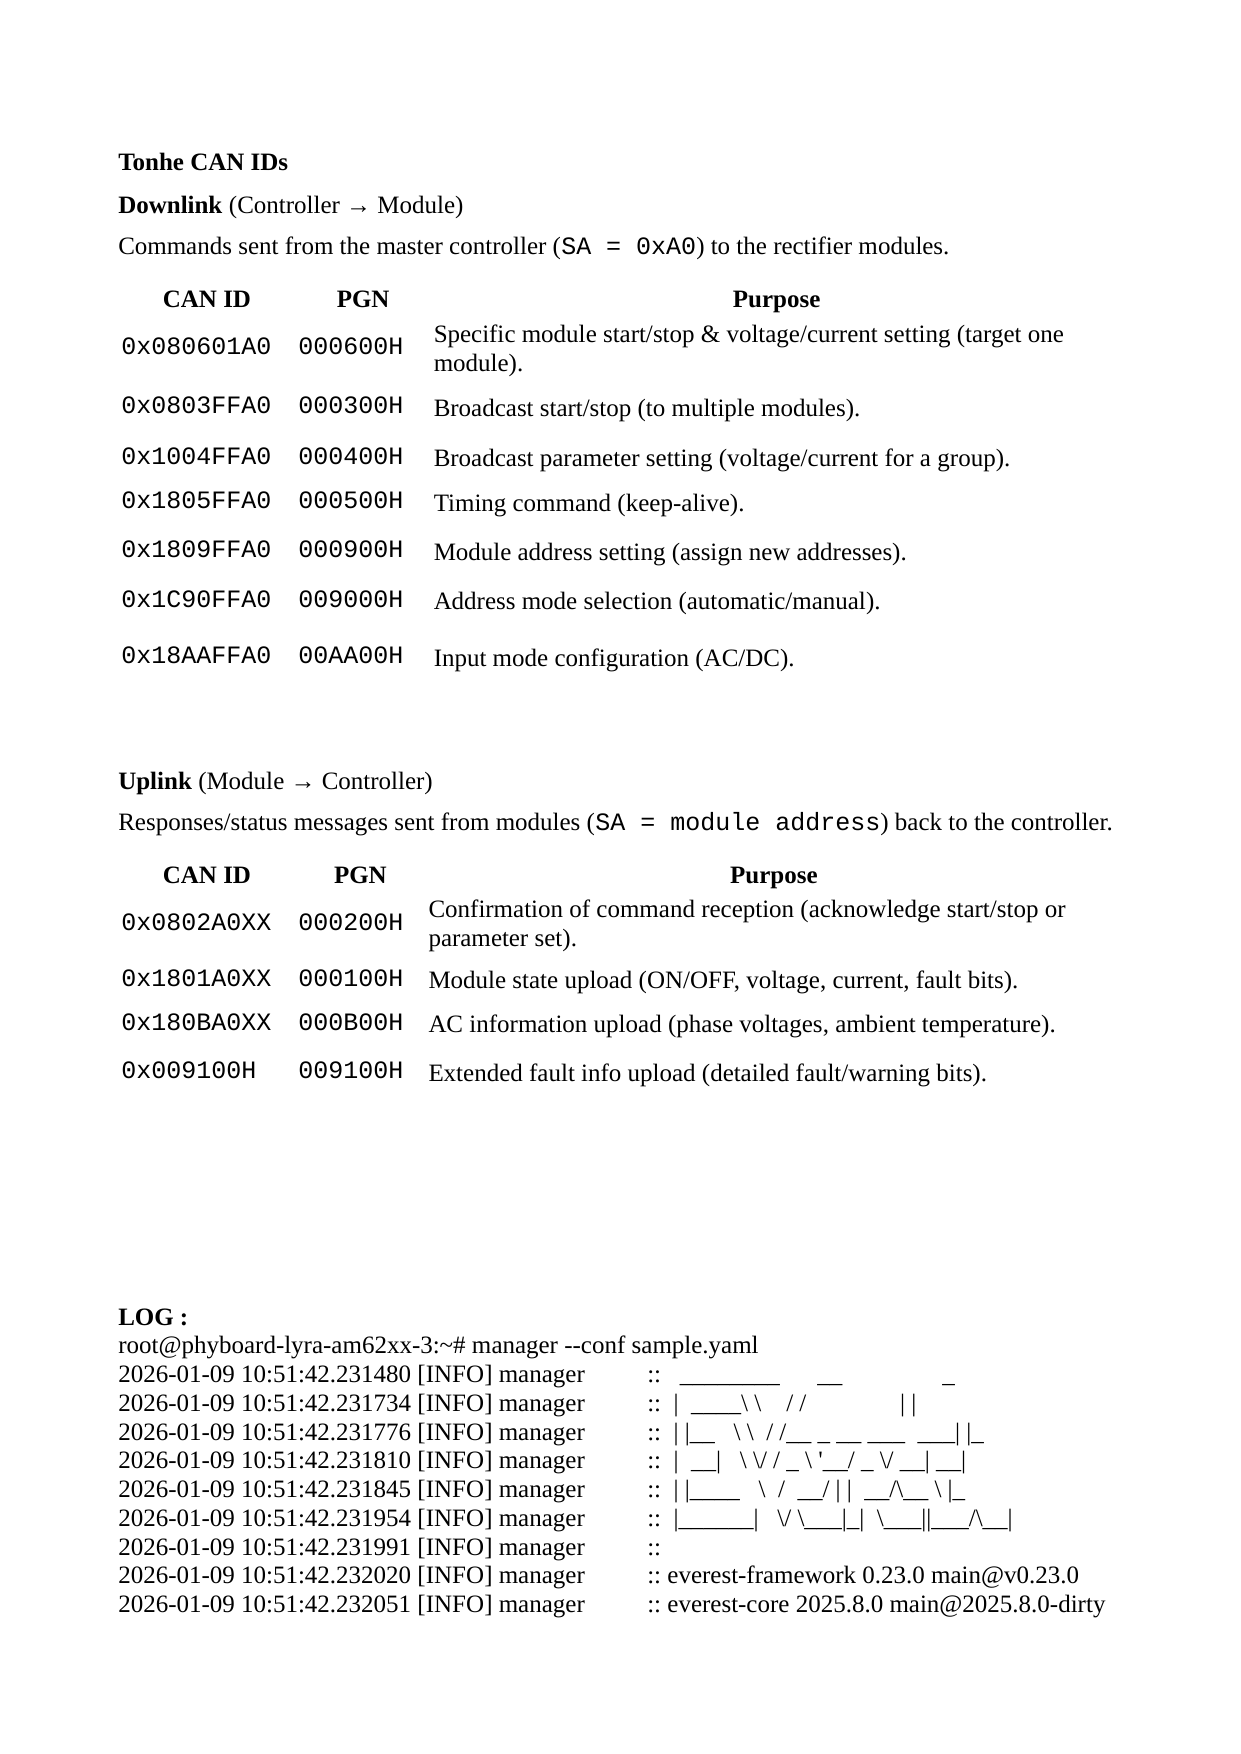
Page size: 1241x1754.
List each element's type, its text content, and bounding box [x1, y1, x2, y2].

table_cell 0x1801A0XX [118, 955, 295, 1004]
table_cell 0x009100H [118, 1044, 295, 1100]
table_cell 000200H [295, 892, 425, 955]
table_cell 000900H [295, 525, 431, 577]
text Commands sent from the master controller (SA = 0xA0) to the rectifier modules. [118, 231, 1122, 262]
table_cell Address mode selection (automatic/manual). [431, 577, 1122, 624]
table_cell 009100H [295, 1044, 425, 1100]
table_cell 0x080601A0 [118, 316, 295, 379]
table_cell AC information upload (phase voltages, ambient temperature). [425, 1004, 1122, 1043]
text LOG : [118, 1302, 1122, 1330]
table_cell Input mode configuration (AC/DC). [431, 624, 1122, 691]
table_header CAN ID [118, 281, 295, 316]
table_cell 0x0803FFA0 [118, 379, 295, 435]
text 2026-01-09 10:51:42.231734 [INFO] manager :: | ____\ \ / / | | [118, 1388, 1122, 1417]
subtitle Downlink (Controller → Module) [118, 190, 1122, 219]
table_cell 0x1805FFA0 [118, 480, 295, 525]
table_cell Extended fault info upload (detailed fault/warning bits). [425, 1044, 1122, 1100]
table_cell Specific module start/stop & voltage/current setting (target one module). [431, 316, 1122, 379]
table_cell Module state upload (ON/OFF, voltage, current, fault bits). [425, 955, 1122, 1004]
table_cell 0x18AAFFA0 [118, 624, 295, 691]
table_header PGN [295, 857, 425, 892]
text 2026-01-09 10:51:42.231991 [INFO] manager :: [118, 1532, 1122, 1560]
table_cell Broadcast parameter setting (voltage/current for a group). [431, 435, 1122, 480]
table_cell 0x1004FFA0 [118, 435, 295, 480]
text 2026-01-09 10:51:42.232051 [INFO] manager :: everest-core 2025.8.0 main@2025.8.0-dirty [118, 1589, 1122, 1618]
table_header Purpose [431, 281, 1122, 316]
table_header PGN [295, 281, 431, 316]
table_cell 000B00H [295, 1004, 425, 1043]
table_cell 0x0802A0XX [118, 892, 295, 955]
table_cell 0x180BA0XX [118, 1004, 295, 1043]
text Responses/status messages sent from modules (SA = module address) back to the controller. [118, 807, 1122, 838]
table_cell 009000H [295, 577, 431, 624]
table_header Purpose [425, 857, 1122, 892]
text Tonhe CAN IDs [118, 118, 1122, 176]
text 2026-01-09 10:51:42.231845 [INFO] manager :: | |____ \ / __/ | | __/\__ \ |_ [118, 1474, 1122, 1503]
text 2026-01-09 10:51:42.231810 [INFO] manager :: | __| \ \/ / _ \ '__/ _ \/ __| __| [118, 1445, 1122, 1474]
text 2026-01-09 10:51:42.232020 [INFO] manager :: everest-framework 0.23.0 main@v0.23.0 [118, 1560, 1122, 1589]
text root@phyboard-lyra-am62xx-3:~# manager --conf sample.yaml [118, 1330, 1122, 1359]
text 2026-01-09 10:51:42.231480 [INFO] manager :: ________ __ _ [118, 1359, 1122, 1388]
subtitle Uplink (Module → Controller) [118, 766, 1122, 794]
table_cell 000500H [295, 480, 431, 525]
table_header CAN ID [118, 857, 295, 892]
table_cell Module address setting (assign new addresses). [431, 525, 1122, 577]
table_cell 00AA00H [295, 624, 431, 691]
table_cell Timing command (keep‑alive). [431, 480, 1122, 525]
table_cell Confirmation of command reception (acknowledge start/stop or parameter set). [425, 892, 1122, 955]
table_cell 000600H [295, 316, 431, 379]
table_cell 000100H [295, 955, 425, 1004]
table_cell 000400H [295, 435, 431, 480]
table_cell 000300H [295, 379, 431, 435]
table_cell 0x1C90FFA0 [118, 577, 295, 624]
text 2026-01-09 10:51:42.231776 [INFO] manager :: | |__ \ \ / /__ _ __ ___ ___| |_ [118, 1417, 1122, 1445]
table_cell 0x1809FFA0 [118, 525, 295, 577]
text 2026-01-09 10:51:42.231954 [INFO] manager :: |______| \/ \___|_| \___||___/\__| [118, 1503, 1122, 1532]
table_cell Broadcast start/stop (to multiple modules). [431, 379, 1122, 435]
